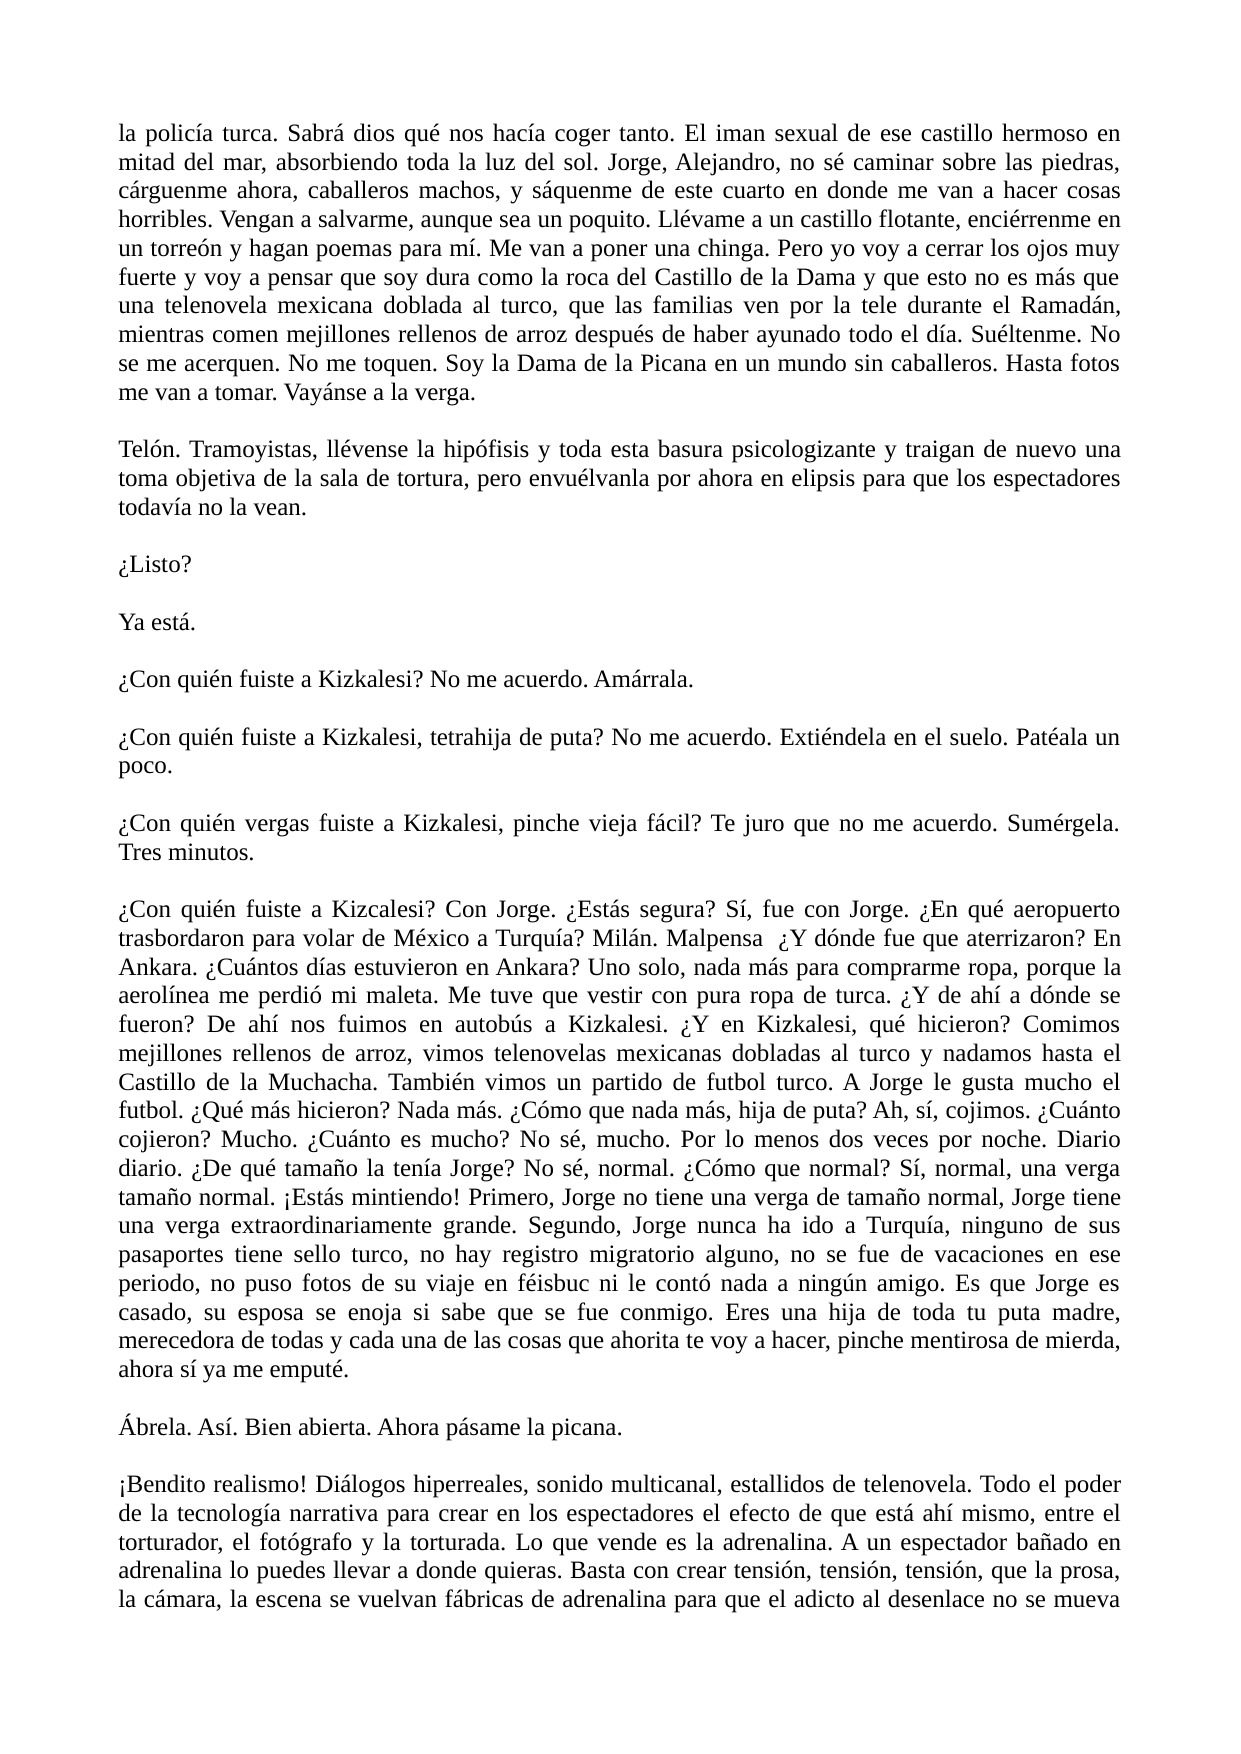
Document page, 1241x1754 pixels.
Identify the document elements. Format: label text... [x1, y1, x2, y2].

text ¿Con quién fuiste a Kizcalesi? Con Jorge. ¿Estás segura? Sí, fue con Jorge. ¿En qué aeropuerto trasbordaron para volar de México a Turquía? Milán. Malpensa ¿Y dónde fue que aterrizaron? En Ankara. ¿Cuántos días estuvieron en Ankara? Uno solo, nada más para comprarme ropa, porque la aerolínea me perdió mi maleta. Me tuve que vestir con pura ropa de turca. ¿Y de ahí a dónde se fueron? De ahí nos fuimos en autobús a Kizkalesi. ¿Y en Kizkalesi, qué hicieron? Comimos mejillones rellenos de arroz, vimos telenovelas mexicanas dobladas al turco y nadamos hasta el Castillo de la Muchacha. También vimos un partido de futbol turco. A Jorge le gusta mucho el futbol. ¿Qué más hicieron? Nada más. ¿Cómo que nada más, hija de puta? Ah, sí, cojimos. ¿Cuánto cojieron? Mucho. ¿Cuánto es mucho? No sé, mucho. Por lo menos dos veces por noche. Diario diario. ¿De qué tamaño la tenía Jorge? No sé, normal. ¿Cómo que normal? Sí, normal, una verga tamaño normal. ¡Estás mintiendo! Primero, Jorge no tiene una verga de tamaño normal, Jorge tiene una verga extraordinariamente grande. Segundo, Jorge nunca ha ido a Turquía, ninguno de sus pasaportes tiene sello turco, no hay registro migratorio alguno, no se fue de vacaciones en ese periodo, no puso fotos de su viaje en féisbuc ni le contó nada a ningún amigo. Es que Jorge es casado, su esposa se enoja si sabe que se fue conmigo. Eres una hija de toda tu puta madre, merecedora de todas y cada una de las cosas que ahorita te voy a hacer, pinche mentirosa de mierda, ahora sí ya me emputé. [118, 894, 1122, 1383]
text la policía turca. Sabrá dios qué nos hacía coger tanto. El iman sexual de ese castillo hermoso en mitad del mar, absorbiendo toda la luz del sol. Jorge, Alejandro, no sé caminar sobre las piedras, cárguenme ahora, caballeros machos, y sáquenme de este cuarto en donde me van a hacer cosas horribles. Vengan a salvarme, aunque sea un poquito. Llévame a un castillo flotante, enciérrenme en un torreón y hagan poemas para mí. Me van a poner una chinga. Pero yo voy a cerrar los ojos muy fuerte y voy a pensar que soy dura como la roca del Castillo de la Dama y que esto no es más que una telenovela mexicana doblada al turco, que las familias ven por la tele durante el Ramadán, mientras comen mejillones rellenos de arroz después de haber ayunado todo el día. Suéltenme. No se me acerquen. No me toquen. Soy la Dama de la Picana en un mundo sin caballeros. Hasta fotos me van a tomar. Vayánse a la verga. [118, 118, 1122, 406]
text ¿Con quién fuiste a Kizkalesi? No me acuerdo. Amárrala. [118, 664, 1122, 693]
text ¡Bendito realismo! Diálogos hiperreales, sonido multicanal, estallidos de telenovela. Todo el poder de la tecnología narrativa para crear en los espectadores el efecto de que está ahí mismo, entre el torturador, el fotógrafo y la torturada. Lo que vende es la adrenalina. A un espectador bañado en adrenalina lo puedes llevar a donde quieras. Basta con crear tensión, tensión, tensión, que la prosa, la cámara, la escena se vuelvan fábricas de adrenalina para que el adicto al desenlace no se mueva [118, 1469, 1122, 1613]
text ¿Con quién fuiste a Kizkalesi, tetrahija de puta? No me acuerdo. Extiéndela en el suelo. Patéala un poco. [118, 722, 1122, 779]
text ¿Listo? [118, 549, 1122, 578]
text ¿Con quién vergas fuiste a Kizkalesi, pinche vieja fácil? Te juro que no me acuerdo. Sumérgela. Tres minutos. [118, 808, 1122, 866]
text Telón. Tramoyistas, llévense la hipófisis y toda esta basura psicologizante y traigan de nuevo una toma objetiva de la sala de tortura, pero envuélvanla por ahora en elipsis para que los espectadores todavía no la vean. [118, 434, 1122, 521]
text Ábrela. Así. Bien abierta. Ahora pásame la picana. [118, 1412, 1122, 1441]
text Ya está. [118, 607, 1122, 636]
